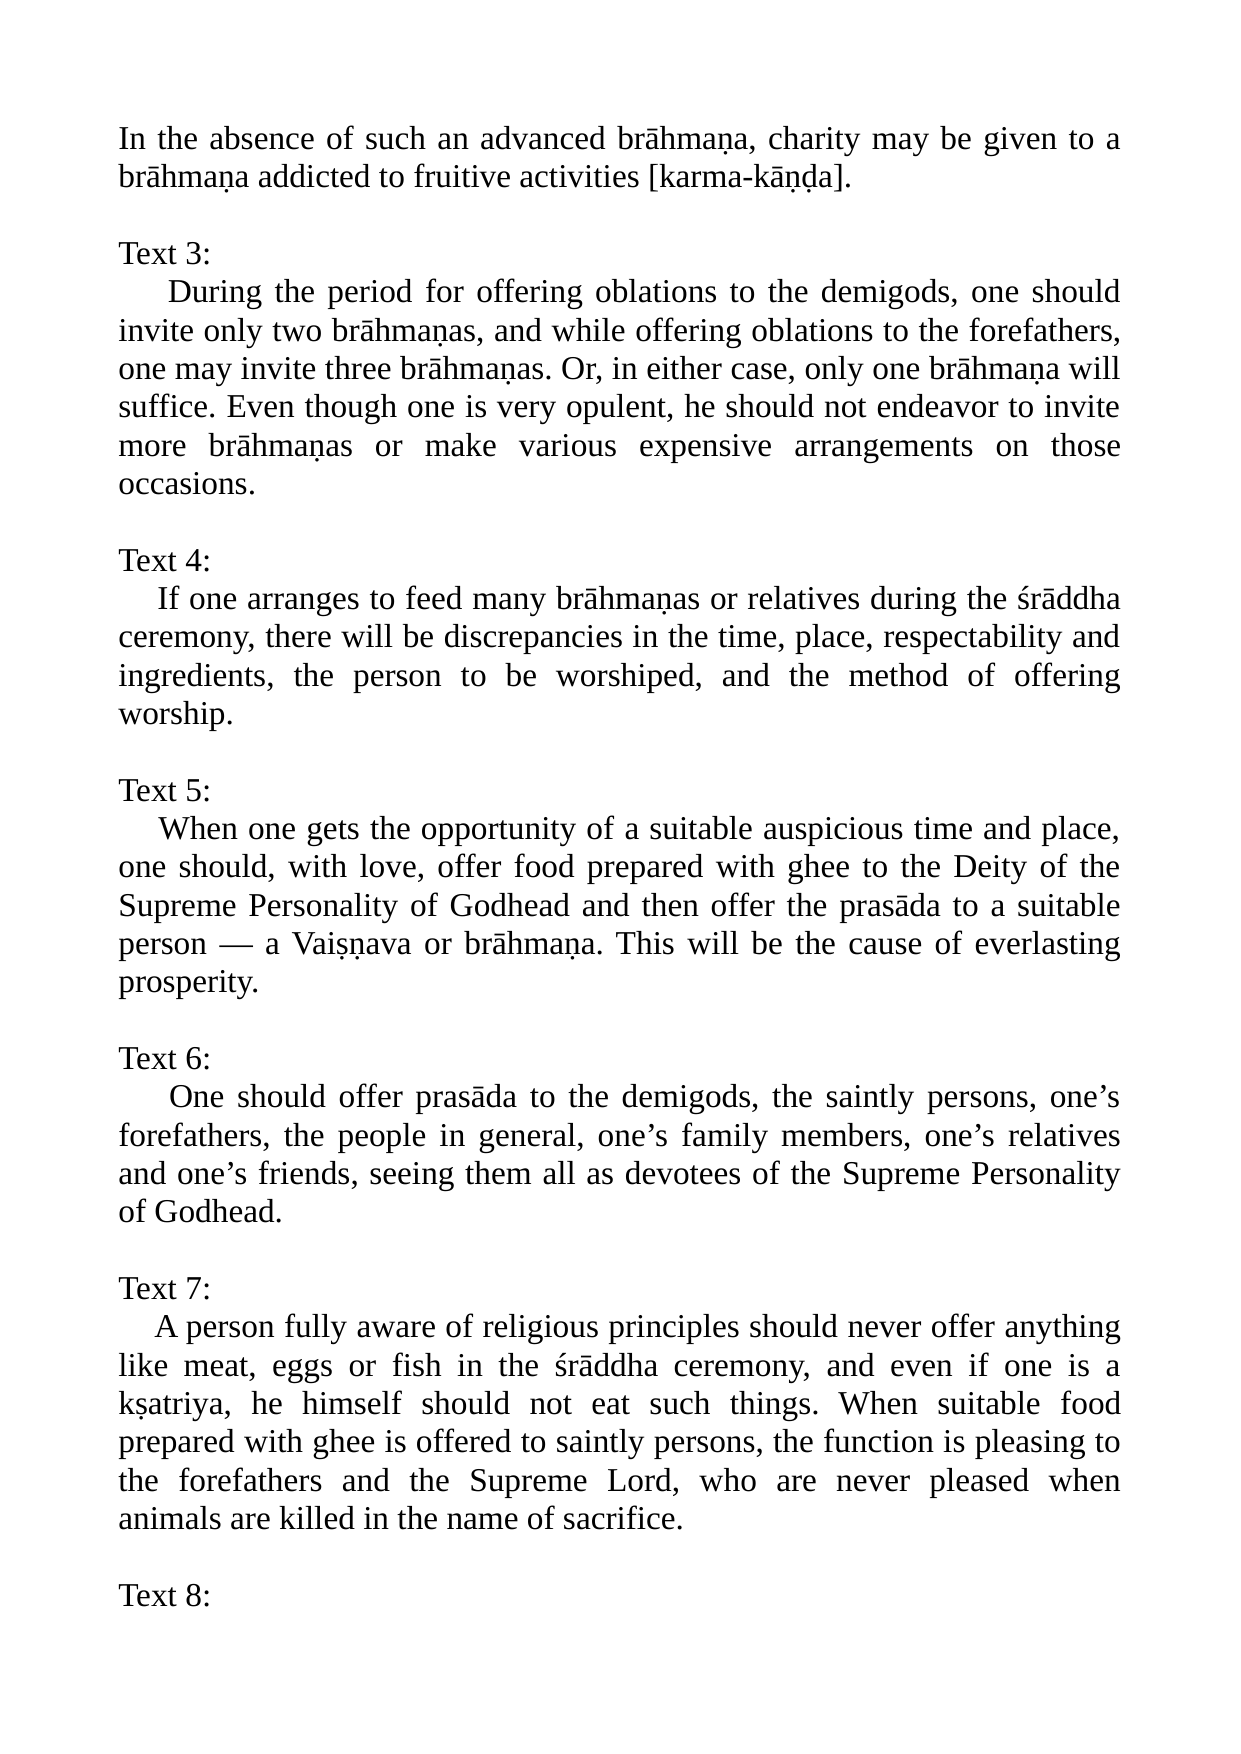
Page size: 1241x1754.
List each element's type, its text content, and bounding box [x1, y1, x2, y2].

text Text 7: [118, 1268, 1122, 1306]
text During the period for offering oblations to the demigods, one should invite only two brāhmaṇas, and while offering oblations to the forefathers, one may invite three brāhmaṇas. Or, in either case, only one brāhmaṇa will suffice. Even though one is very opulent, he should not endeavor to invite more brāhmaṇas or make various expensive arrangements on those occasions. [118, 271, 1122, 501]
text Text 8: [118, 1575, 1122, 1613]
text Text 5: [118, 770, 1122, 808]
text A person fully aware of religious principles should never offer anything like meat, eggs or fish in the śrāddha ceremony, and even if one is a kṣatriya, he himself should not eat such things. When suitable food prepared with ghee is offered to saintly persons, the function is pleasing to the forefathers and the Supreme Lord, who are never pleased when animals are killed in the name of sacrifice. [118, 1306, 1122, 1536]
text Text 6: [118, 1038, 1122, 1076]
text Text 3: [118, 233, 1122, 271]
text One should offer prasāda to the demigods, the saintly persons, one’s forefathers, the people in general, one’s family members, one’s relatives and one’s friends, seeing them all as devotees of the Supreme Personality of Godhead. [118, 1076, 1122, 1230]
text In the absence of such an advanced brāhmaṇa, charity may be given to a brāhmaṇa addicted to fruitive activities [karma-kāṇḍa]. [118, 118, 1122, 195]
text Text 4: [118, 540, 1122, 578]
text If one arranges to feed many brāhmaṇas or relatives during the śrāddha ceremony, there will be discrepancies in the time, place, respectability and ingredients, the person to be worshiped, and the method of offering worship. [118, 578, 1122, 731]
text When one gets the opportunity of a suitable auspicious time and place, one should, with love, offer food prepared with ghee to the Deity of the Supreme Personality of Godhead and then offer the prasāda to a suitable person — a Vaiṣṇava or brāhmaṇa. This will be the cause of everlasting prosperity. [118, 808, 1122, 1000]
